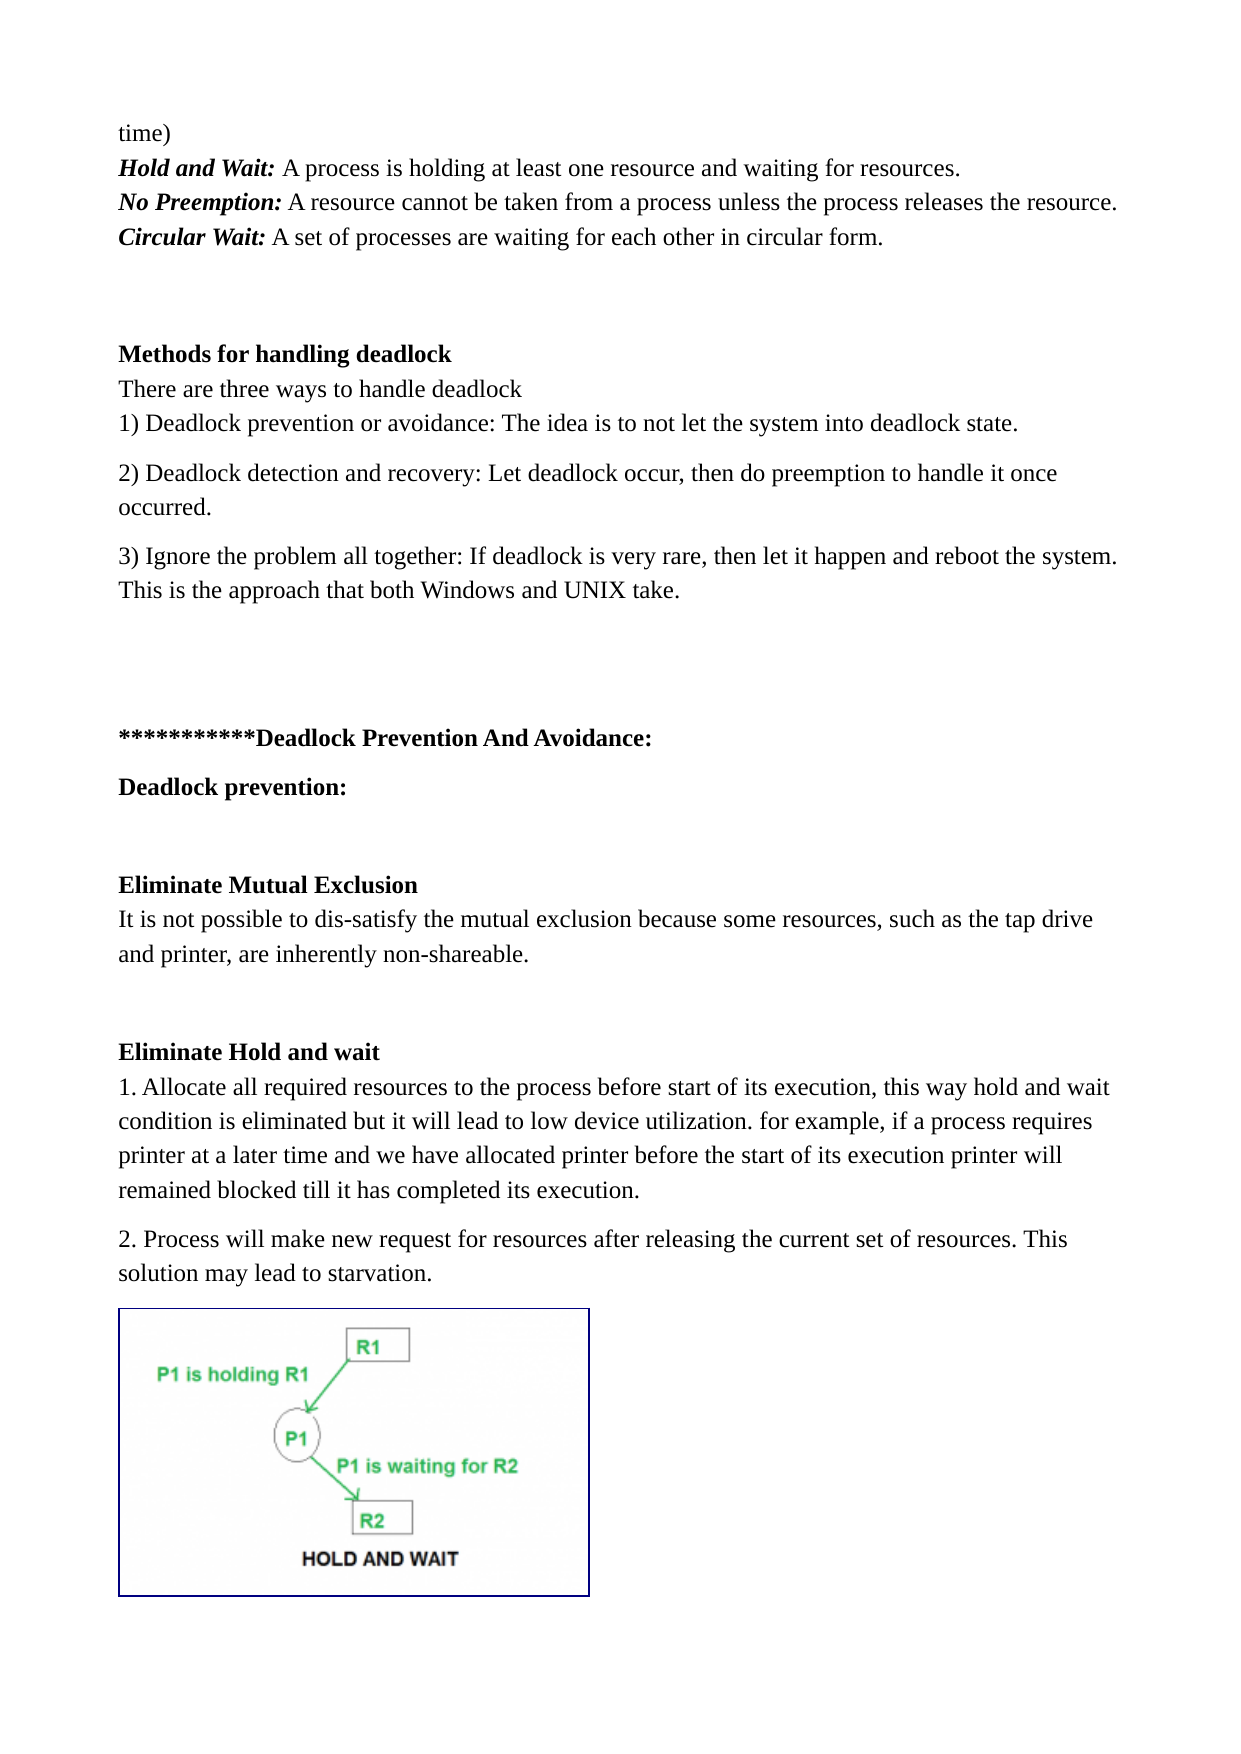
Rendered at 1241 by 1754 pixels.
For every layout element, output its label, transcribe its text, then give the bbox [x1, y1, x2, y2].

text 3) Ignore the problem all together: If deadlock is very rare, then let it happen and reboot the system. This is the approach that both Windows and UNIX take. [118, 541, 1122, 604]
text Methods for handling deadlock There are three ways to handle deadlock 1) Deadlock prevention or avoidance: The idea is to not let the system into deadlock state. [118, 271, 1122, 437]
text time) Hold and Wait: A process is holding at least one resource and waiting for resources. No Preemption: A resource cannot be taken from a process unless the process releases the resource. Circular Wait: A set of processes are waiting for each other in circular form. [118, 118, 1122, 250]
text ***********Deadlock Prevention And Avoidance: [118, 723, 1122, 752]
picture [120, 1309, 588, 1595]
text Eliminate Hold and wait 1. Allocate all required resources to the process before start of its execution, this way hold and wait condition is eliminated but it will lead to low device utilization. for example, if a process requires printer at a later time and we have allocated printer before the start of its execution printer will remained blocked till it has completed its execution. [118, 1037, 1122, 1204]
text 2. Process will make new request for resources after releasing the current set of resources. This solution may lead to starvation. [118, 1224, 1122, 1287]
text 2) Deadlock detection and recovery: Let deadlock occur, then do preemption to handle it once occurred. [118, 458, 1122, 521]
text Eliminate Mutual Exclusion It is not possible to dis-satisfy the mutual exclusion because some resources, such as the tap drive and printer, are inherently non-shareable. [118, 870, 1122, 968]
text Deadlock prevention: [118, 772, 1122, 801]
